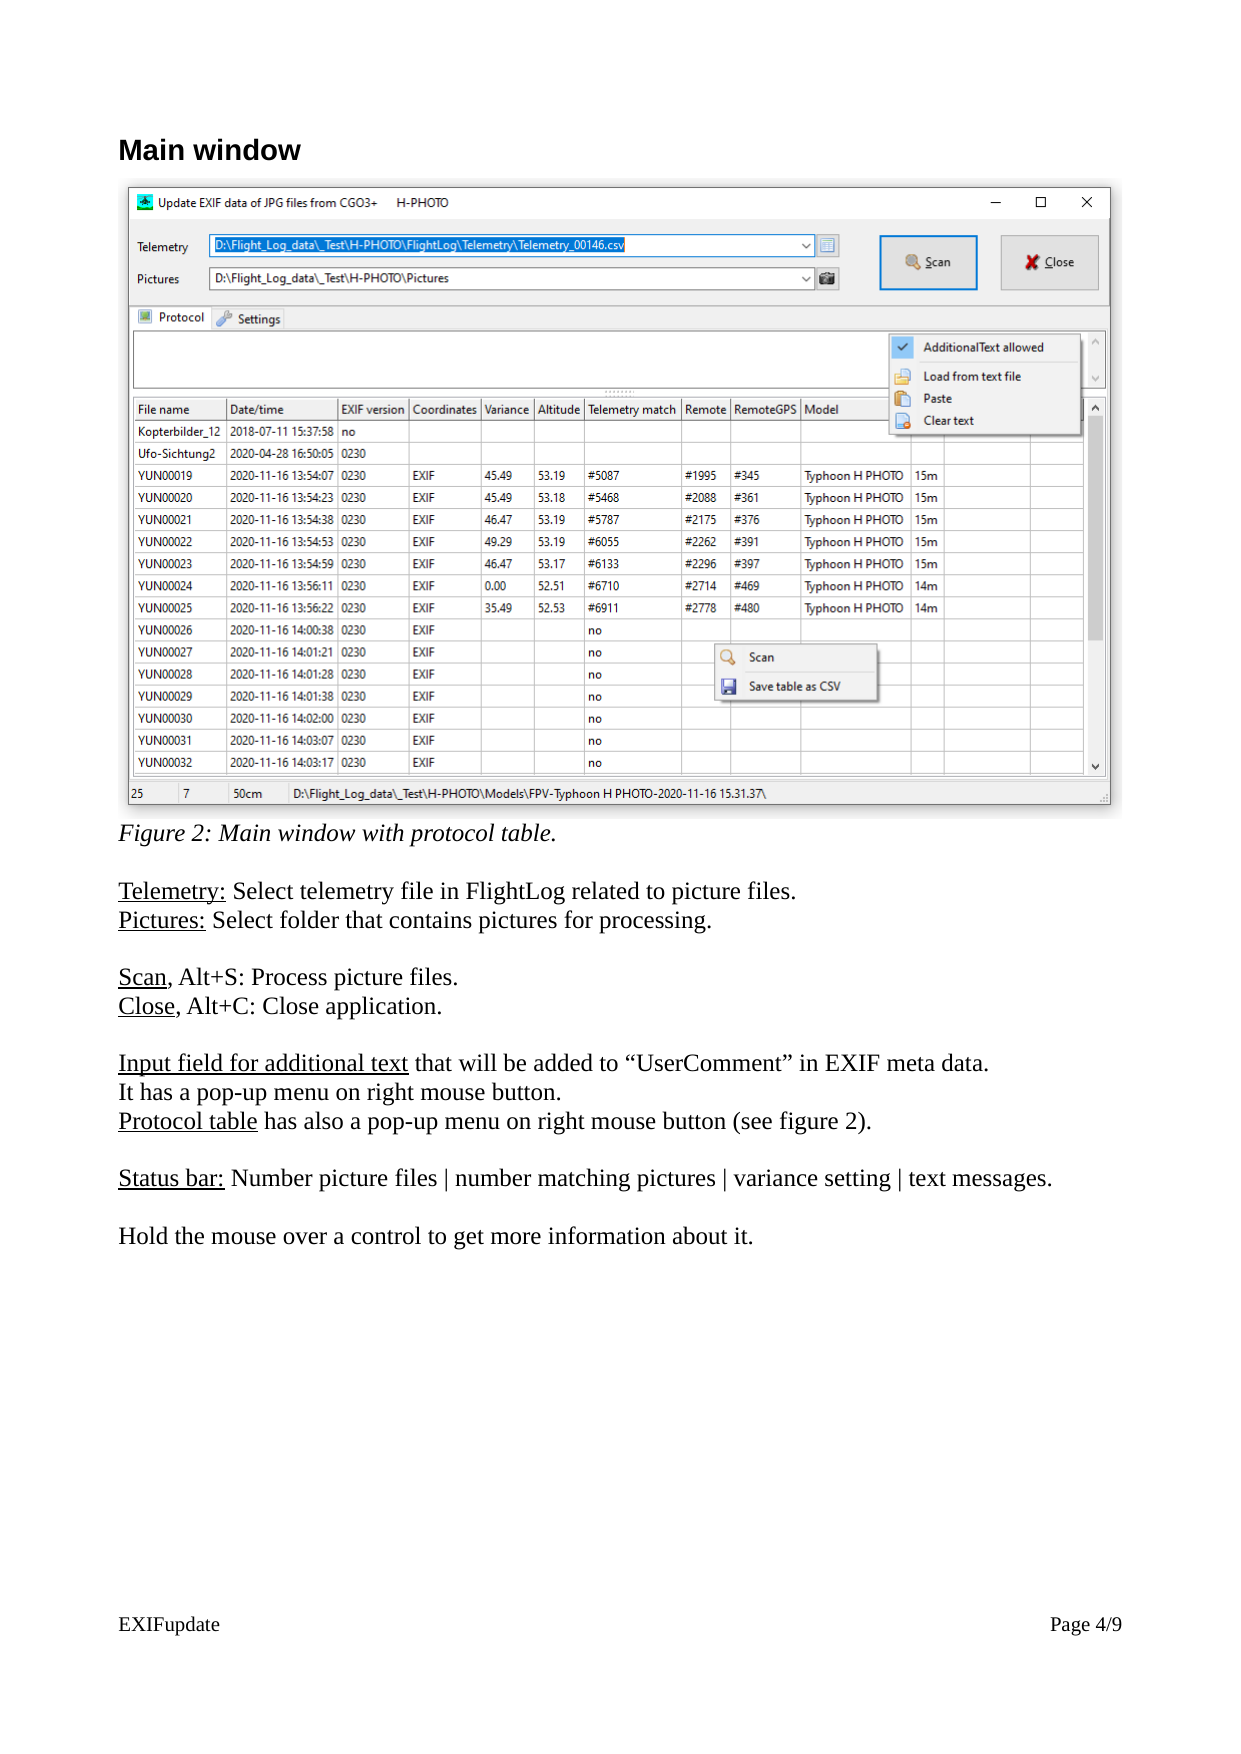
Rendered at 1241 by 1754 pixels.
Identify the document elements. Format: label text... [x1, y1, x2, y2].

text Protocol table has also a pop-up menu on right mouse button (see figure 2). [118, 1106, 1122, 1135]
picture [118, 178, 1123, 819]
text Scan, Alt+S: Process picture files. [118, 962, 1122, 991]
text Hold the mouse over a control to get more information about it. [118, 1221, 1122, 1250]
subtitle Main window [118, 133, 1122, 166]
text Close, Alt+C: Close application. [118, 991, 1122, 1020]
text Telemetry: Select telemetry file in FlightLog related to picture files. [118, 876, 1122, 905]
text It has a pop-up menu on right mouse button. [118, 1077, 1122, 1106]
text Status bar: Number picture files | number matching pictures | variance setting | text messages. [118, 1163, 1122, 1192]
text Figure 2: Main window with protocol table. [118, 819, 1122, 847]
text Input field for additional text that will be added to “UserComment” in EXIF meta data. [118, 1048, 1122, 1077]
text Pictures: Select folder that contains pictures for processing. [118, 905, 1122, 933]
